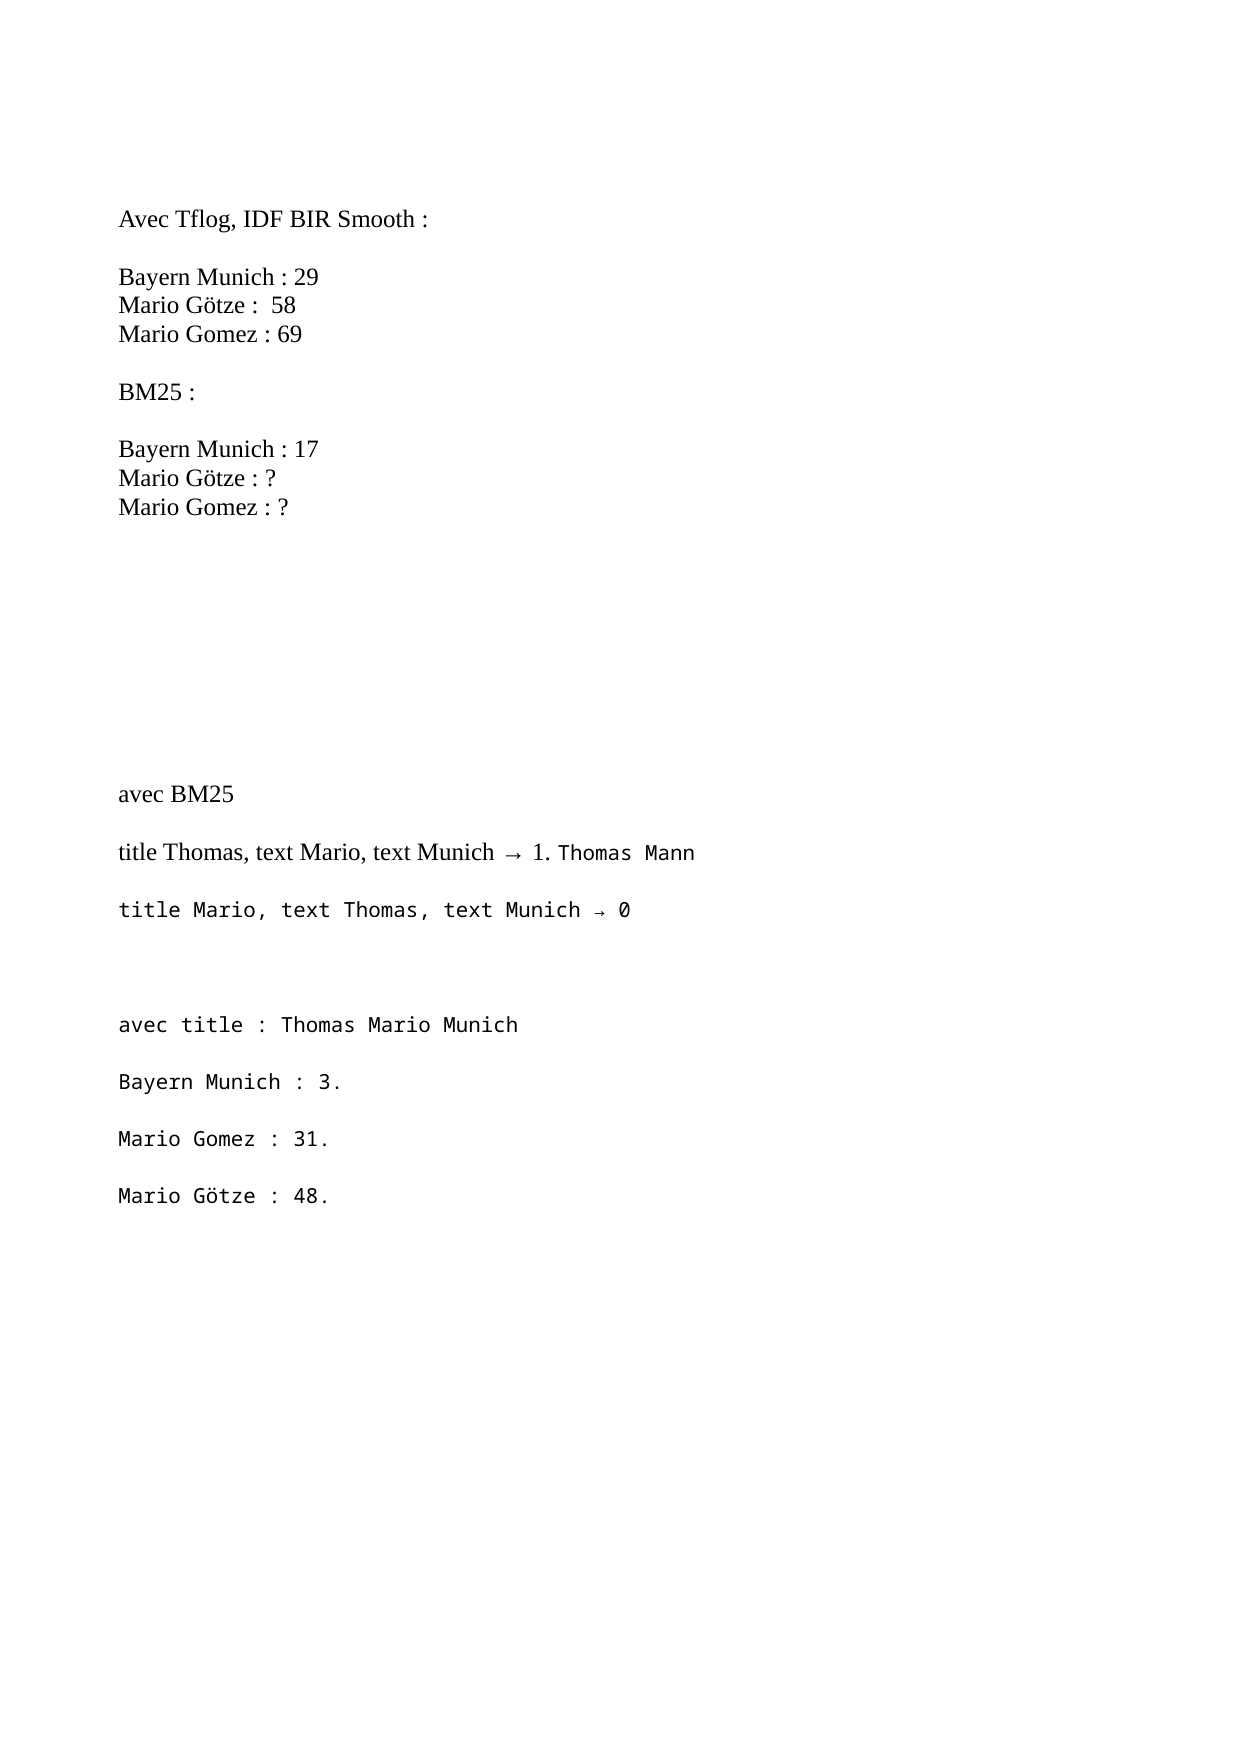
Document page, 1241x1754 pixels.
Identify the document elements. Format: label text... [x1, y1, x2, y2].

text title Mario, text Thomas, text Munich → 0 [118, 895, 1122, 923]
text avec title : Thomas Mario Munich [118, 1010, 1122, 1038]
text Bayern Munich : 29 [118, 262, 1122, 291]
text Bayern Munich : 17 [118, 434, 1122, 463]
text avec BM25 [118, 779, 1122, 808]
text Mario Gomez : 69 [118, 319, 1122, 348]
text BM25 : [118, 377, 1122, 406]
text Avec Tflog, IDF BIR Smooth : [118, 204, 1122, 233]
text title Thomas, text Mario, text Munich → 1. Thomas Mann [118, 837, 1122, 866]
text Mario Gomez : 31. [118, 1124, 1122, 1153]
text Mario Götze : 48. [118, 1181, 1122, 1210]
text Mario Götze : ? [118, 463, 1122, 492]
text Mario Götze : 58 [118, 291, 1122, 319]
text Bayern Munich : 3. [118, 1067, 1122, 1095]
text Mario Gomez : ? [118, 492, 1122, 521]
